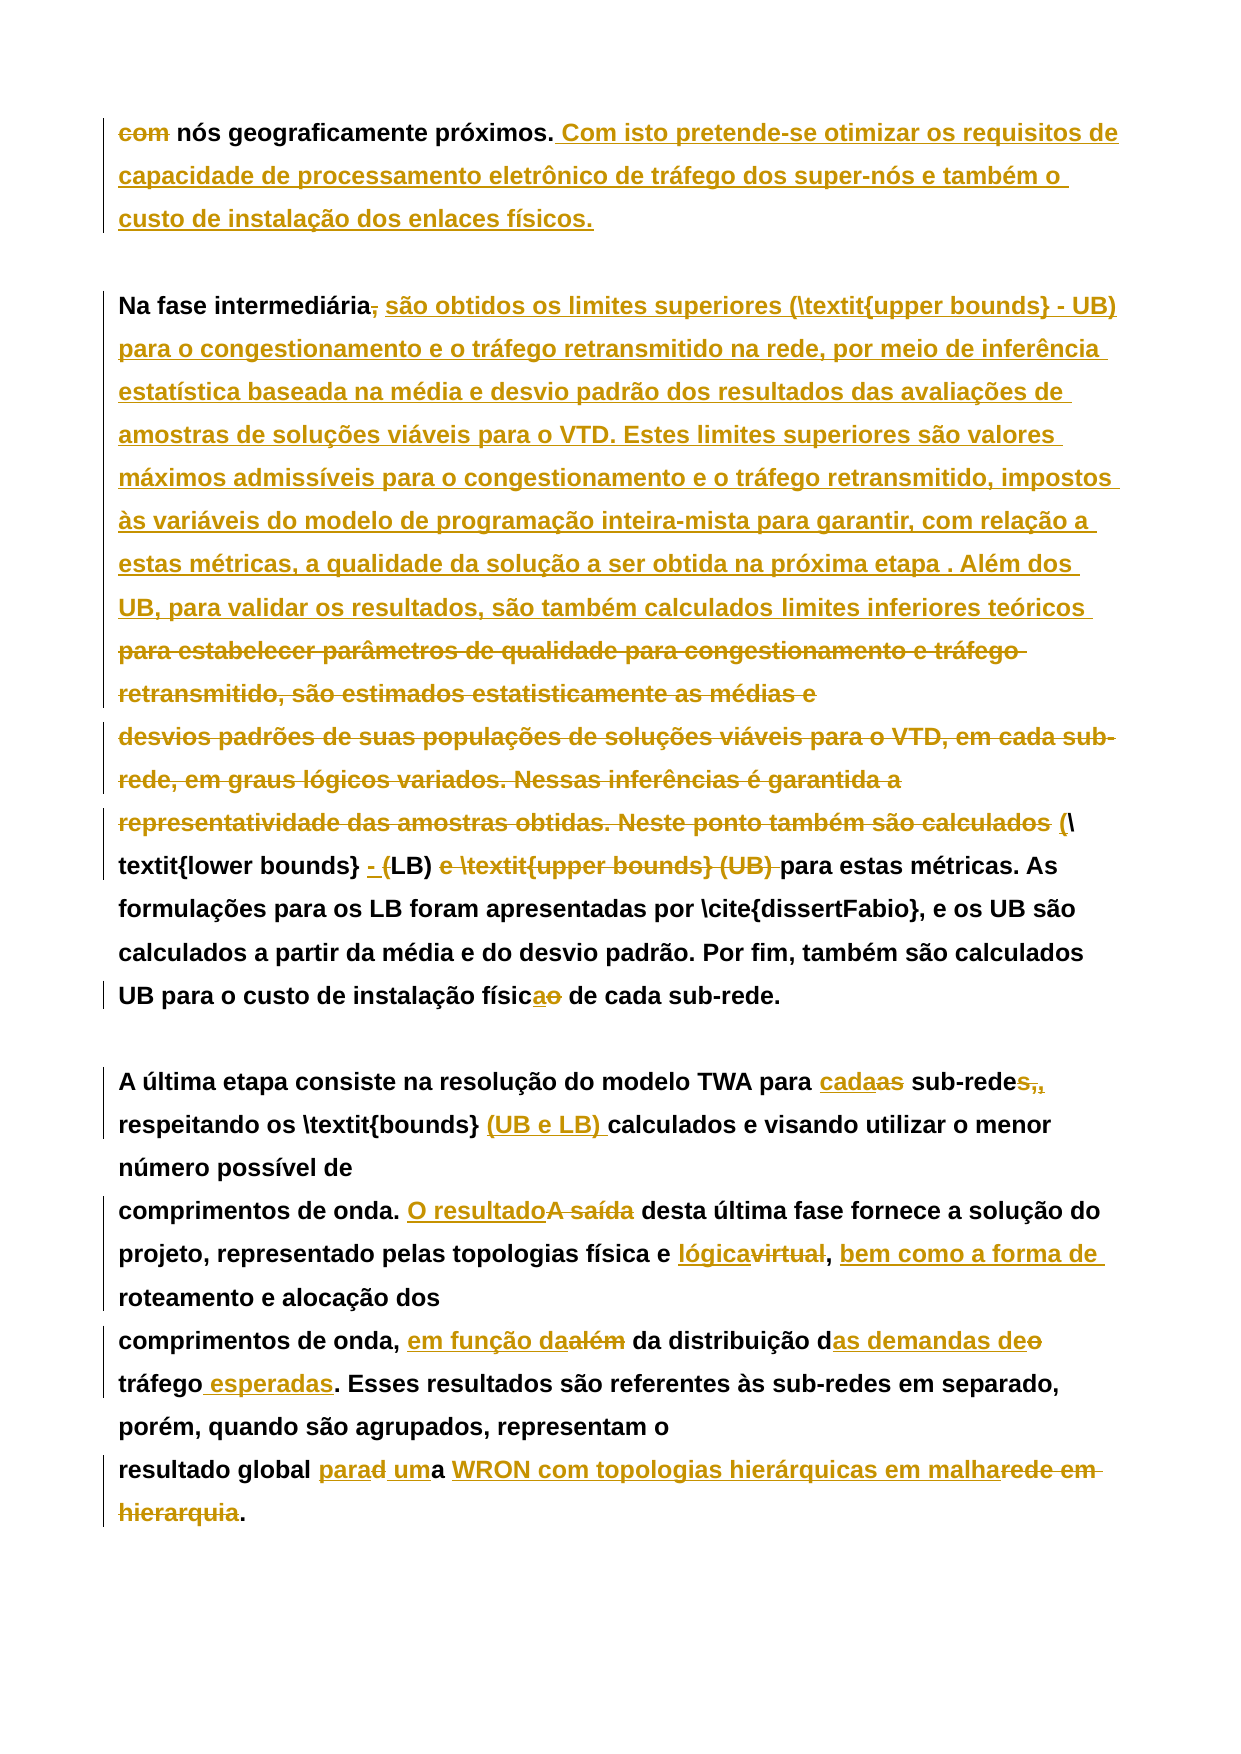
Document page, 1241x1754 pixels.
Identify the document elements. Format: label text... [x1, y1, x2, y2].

text formulações para os LB foram apresentadas por \cite{dissertFabio}, e os UB são calculados a partir da média e do desvio padrão. Por fim, também são calculados [118, 894, 1122, 966]
text comprimentos de onda, em função da da distribuição das demandas de tráfego esperadas. Esses resultados são referentes às sub-redes em separado, porém, quando são agrupados, representam o [118, 1326, 1122, 1441]
text A última etapa consiste na resolução do modelo TWA para cada sub-rede, respeitando os \textit{bounds} (UB e LB) calculados e visando utilizar o menor número possível de [118, 1067, 1122, 1182]
text comprimentos de onda. O resultado desta última fase fornece a solução do projeto, representado pelas topologias física e lógica, bem como a forma de roteamento e alocação dos [118, 1196, 1122, 1311]
text resultado global para uma WRON com topologias hierárquicas em malha. [118, 1455, 1122, 1527]
text Na fase intermediária são obtidos os limites superiores (\textit{upper bounds} - UB) para o congestionamento e o tráfego retransmitido na rede, por meio de inferência estatística baseada na média e desvio padrão dos resultados das avaliações de amostras de soluções viáveis para o VTD. Estes limites superiores são valores máximos admissíveis para o congestionamento e o tráfego retransmitido, impostos às variáveis do modelo de programação inteira-mista para garantir, com relação a estas métricas, a qualidade da solução a ser obtida na próxima etapa . Além dos UB, para validar os resultados, são também calculados limites inferiores teóricos (\textit{lower bounds} - LB) para estas métricas. As [118, 291, 1122, 707]
text UB para o custo de instalação física de cada sub-rede. [118, 981, 1122, 1009]
